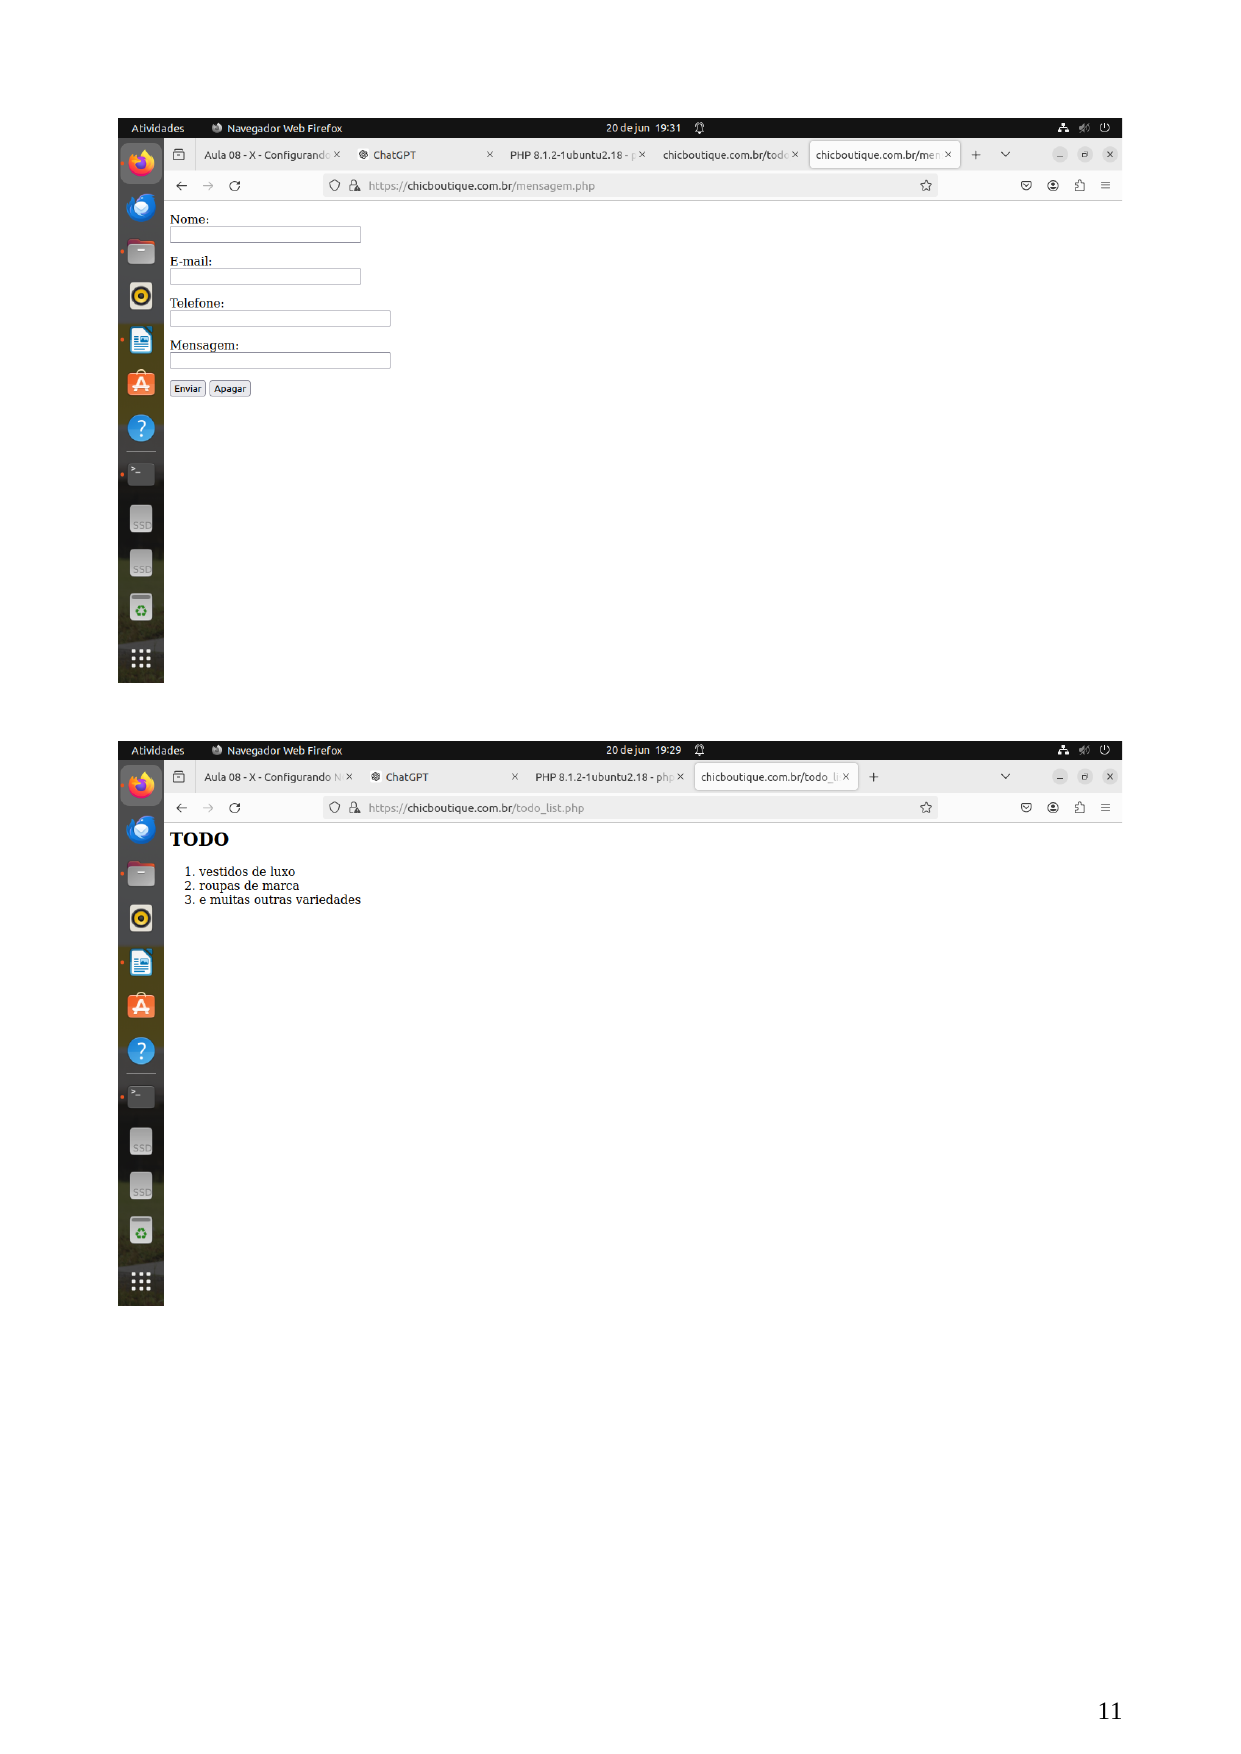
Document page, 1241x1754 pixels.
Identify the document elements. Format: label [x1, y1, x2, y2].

picture [118, 741, 1123, 1306]
picture [118, 118, 1123, 683]
